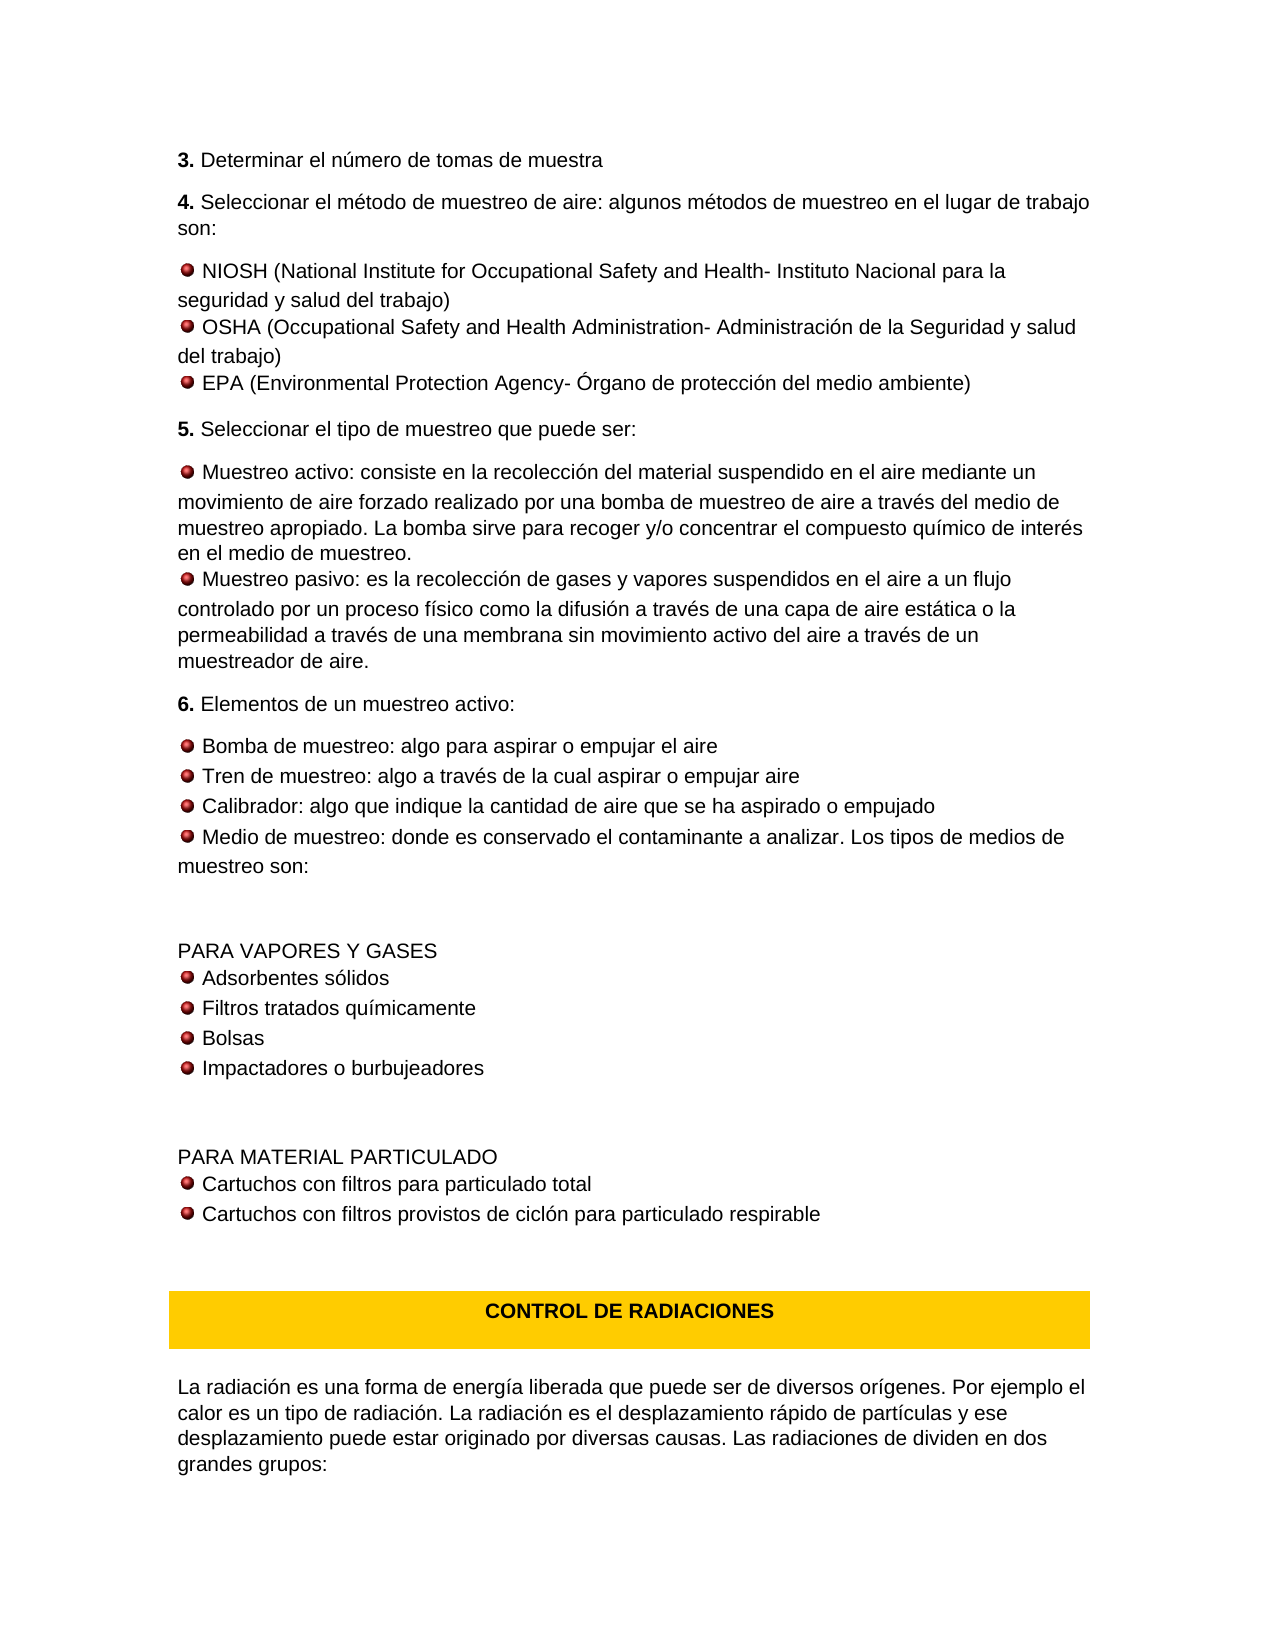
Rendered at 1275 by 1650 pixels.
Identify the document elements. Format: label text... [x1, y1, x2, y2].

picture [177, 1176, 196, 1191]
picture [177, 465, 196, 480]
text NIOSH (National Institute for Occupational Safety and Health- Instituto Nacional para la seguridad y salud del trabajo) OSHA (Occupational Safety and Health Administration- Administración de la Seguridad y salud del trabajo) EPA (Environmental Protection Agency- Órgano de protección del medio ambiente) [177, 258, 1098, 398]
picture [177, 769, 196, 784]
text Bomba de muestreo: algo para aspirar o empujar el aire Tren de muestreo: algo a través de la cual aspirar o empujar aire Calibrador: algo que indique la cantidad de aire que se ha aspirado o empujado Medio de muestreo: donde es conservado el contaminante a analizar. Los tipos de medios de muestreo son: [177, 734, 1098, 878]
text PARA MATERIAL PARTICULADO Cartuchos con filtros para particulado total Cartuchos con filtros provistos de ciclón para particulado respirable [177, 1145, 1098, 1229]
picture [177, 1001, 196, 1016]
table_header CONTROL DE RADIACIONES [169, 1291, 1090, 1349]
text 4. Seleccionar el método de muestreo de aire: algunos métodos de muestreo en el lugar de trabajo son: [177, 190, 1098, 240]
text La radiación es una forma de energía liberada que puede ser de diversos orígenes. Por ejemplo el calor es un tipo de radiación. La radiación es el desplazamiento rápido de partículas y ese desplazamiento puede estar originado por diversas causas. Las radiaciones de dividen en dos grandes grupos: [177, 1349, 1098, 1476]
picture [177, 971, 196, 986]
picture [177, 572, 196, 587]
picture [177, 320, 196, 334]
text 3. Determinar el número de tomas de muestra [177, 148, 1098, 172]
picture [177, 1061, 196, 1076]
picture [177, 1031, 196, 1046]
picture [177, 799, 196, 814]
text 5. Seleccionar el tipo de muestreo que puede ser: [177, 417, 1098, 441]
picture [177, 263, 196, 278]
picture [177, 376, 196, 391]
text Muestreo activo: consiste en la recolección del material suspendido en el aire mediante un movimiento de aire forzado realizado por una bomba de muestreo de aire a través del medio de muestreo apropiado. La bomba sirve para recoger y/o concentrar el compuesto químico de interés en el medio de muestreo. Muestreo pasivo: es la recolección de gases y vapores suspendidos en el aire a un flujo controlado por un proceso físico como la difusión a través de una capa de aire estática o la permeabilidad a través de una membrana sin movimiento activo del aire a través de un muestreador de aire. [177, 459, 1098, 673]
text PARA VAPORES Y GASES Adsorbentes sólidos Filtros tratados químicamente Bolsas Impactadores o burbujeadores [177, 939, 1098, 1084]
picture [177, 739, 196, 754]
picture [177, 830, 196, 844]
picture [177, 1207, 196, 1222]
text 6. Elementos de un muestreo activo: [177, 691, 1098, 715]
